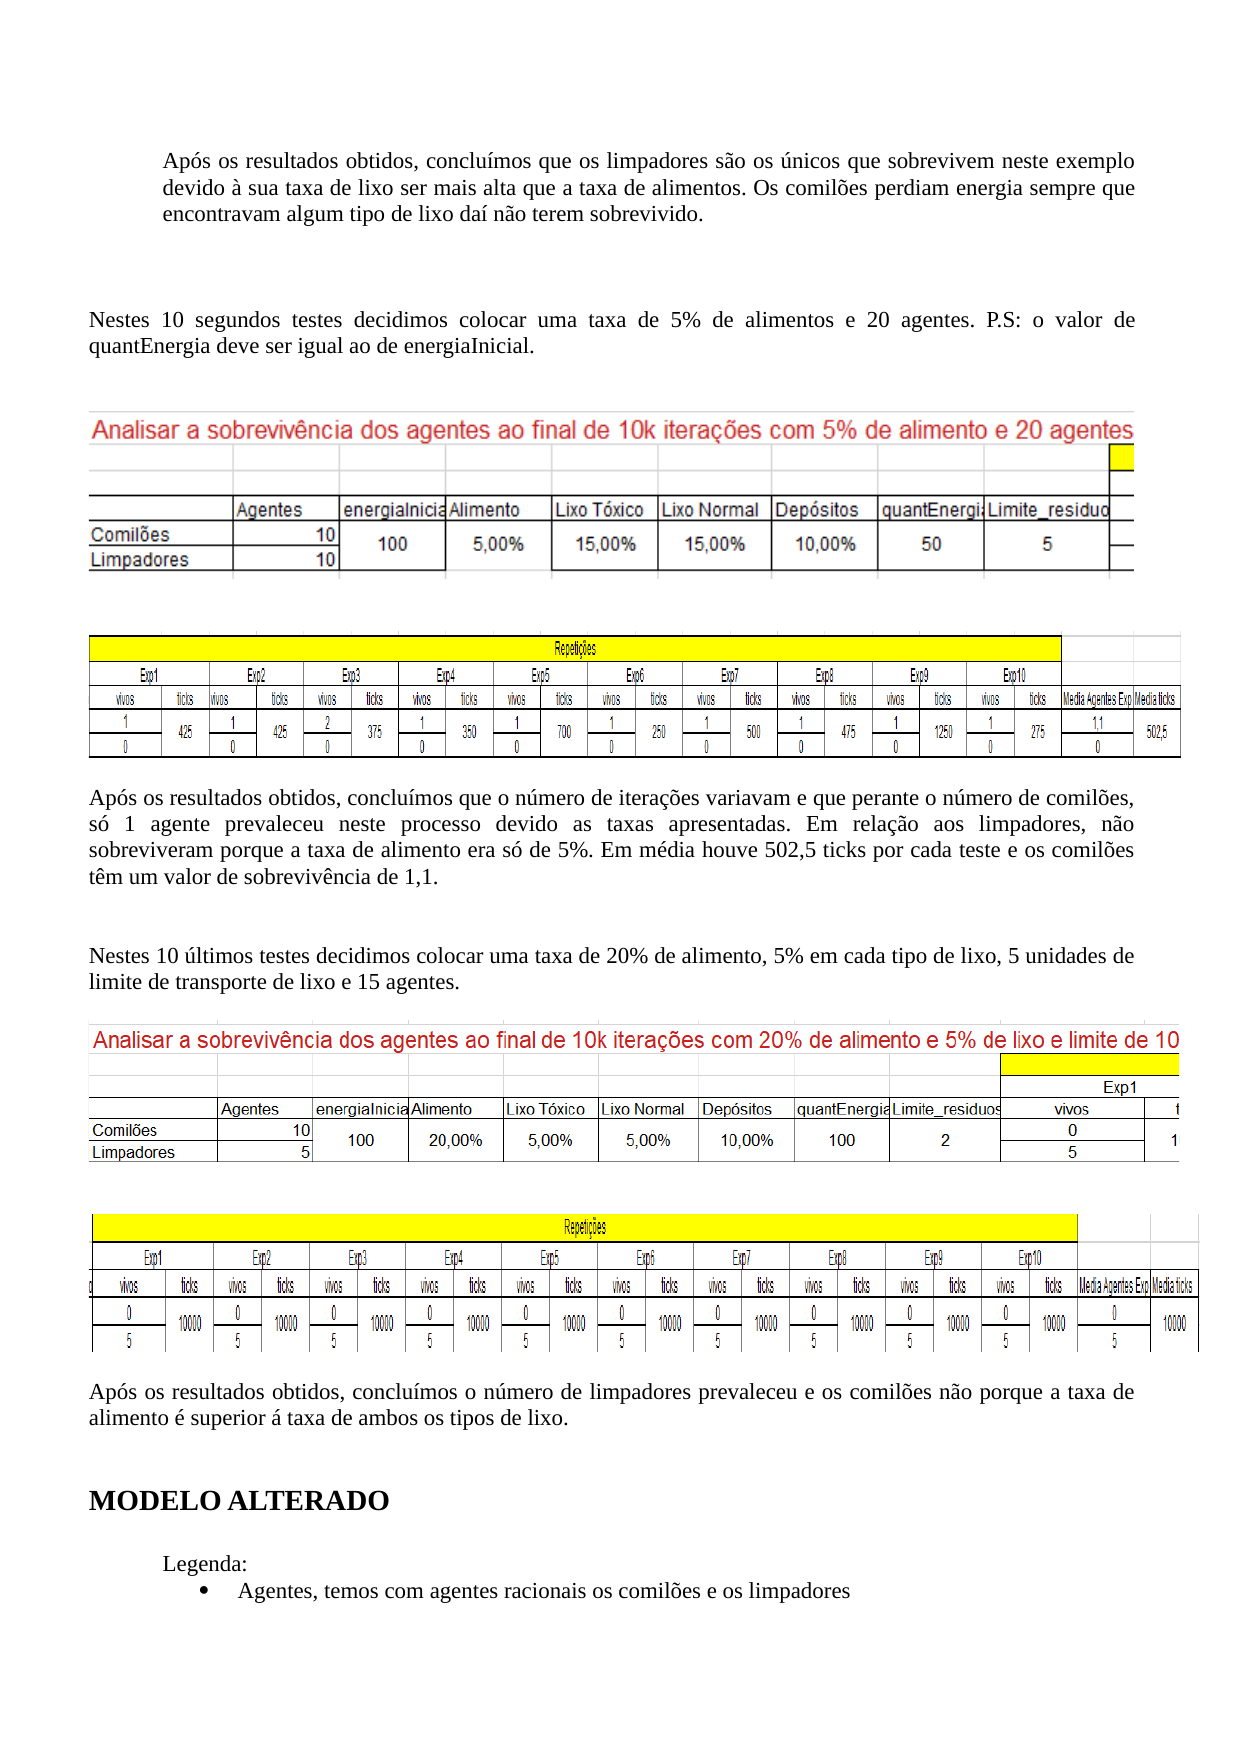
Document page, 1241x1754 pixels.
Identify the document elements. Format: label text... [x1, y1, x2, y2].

picture [88, 631, 1182, 758]
picture [88, 1020, 1180, 1162]
text Após os resultados obtidos, concluímos o número de limpadores prevaleceu e os comilões não porque a taxa de alimento é superior á taxa de ambos os tipos de lixo. [89, 1378, 1137, 1431]
text Nestes 10 segundos testes decidimos colocar uma taxa de 5% de alimentos e 20 agentes. P.S: o valor de quantEnergia deve ser igual ao de energiaInicial. [89, 306, 1137, 358]
text Legenda: [89, 1551, 1137, 1577]
text Após os resultados obtidos, concluímos que o número de iterações variavam e que perante o número de comilões, só 1 agente prevaleceu neste processo devido as taxas apresentadas. Em relação aos limpadores, não sobreviveram porque a taxa de alimento era só de 5%. Em média houve 502,5 ticks por cada teste e os comilões têm um valor de sobrevivência de 1,1. [89, 784, 1137, 889]
picture [88, 1214, 1200, 1352]
picture [88, 411, 1134, 579]
text Após os resultados obtidos, concluímos que os limpadores são os únicos que sobrevivem neste exemplo devido à sua taxa de lixo ser mais alta que a taxa de alimentos. Os comilões perdiam energia sempre que encontravam algum tipo de lixo daí não terem sobrevivido. [162, 148, 1137, 227]
text Nestes 10 últimos testes decidimos colocar uma taxa de 20% de alimento, 5% em cada tipo de lixo, 5 unidades de limite de transporte de lixo e 15 agentes. [89, 942, 1137, 994]
text MODELO ALTERADO [89, 1483, 1137, 1517]
list Agentes, temos com agentes racionais os comilões e os limpadores [200, 1577, 1137, 1603]
